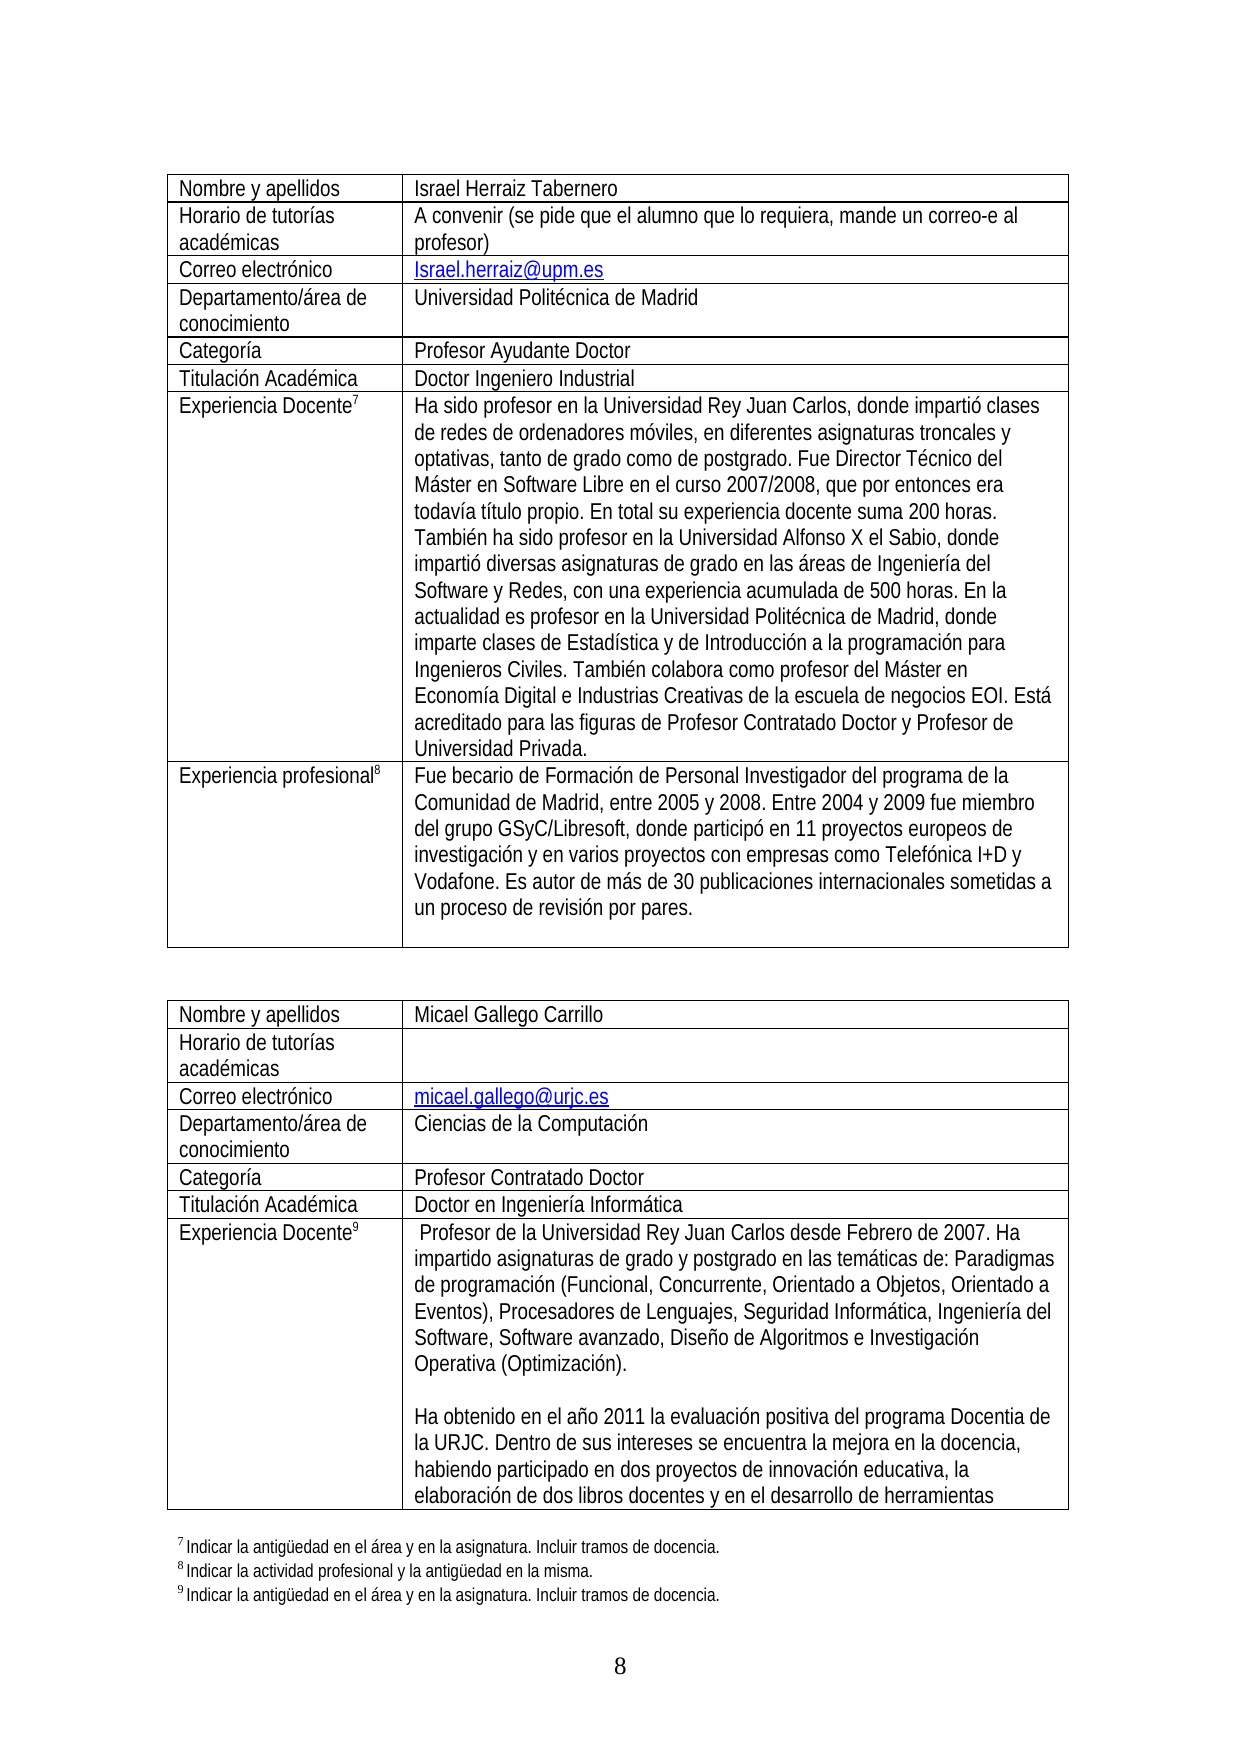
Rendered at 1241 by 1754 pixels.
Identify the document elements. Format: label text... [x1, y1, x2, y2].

table_cell Experiencia profesional [168, 762, 402, 947]
table_cell A convenir (se pide que el alumno que lo requiera, mande un correo-e al profesor) [403, 203, 1068, 255]
table_cell Israel.herraiz@upm.es [403, 256, 1068, 283]
table_cell Departamento/área de conocimiento [168, 284, 402, 336]
table_cell Doctor Ingeniero Industrial [403, 365, 1068, 391]
table_cell [403, 1029, 1068, 1082]
table_header Israel Herraiz Tabernero [403, 175, 1068, 201]
table_cell Doctor en Ingeniería Informática [403, 1191, 1068, 1217]
table_cell Horario de tutorías académicas [168, 203, 402, 255]
table_cell Universidad Politécnica de Madrid [403, 284, 1068, 336]
table_cell Correo electrónico [168, 256, 402, 283]
table_cell Correo electrónico [168, 1083, 402, 1109]
table_cell Profesor Ayudante Doctor [403, 338, 1068, 364]
table_cell Profesor Contratado Doctor [403, 1164, 1068, 1190]
table_cell Experiencia Docente [168, 1219, 402, 1508]
table_cell Ha sido profesor en la Universidad Rey Juan Carlos, donde impartió clases de redes de ordenadores móviles, en diferentes asignaturas troncales y optativas, tanto de grado como de postgrado. Fue Director Técnico del Máster en Software Libre en el curso 2007/2008, que por entonces era todavía título propio. En total su experiencia docente suma 200 horas. También ha sido profesor en la Universidad Alfonso X el Sabio, donde impartió diversas asignaturas de grado en las áreas de Ingeniería del Software y Redes, con una experiencia acumulada de 500 horas. En la actualidad es profesor en la Universidad Politécnica de Madrid, donde imparte clases de Estadística y de Introducción a la programación para Ingenieros Civiles. También colabora como profesor del Máster en Economía Digital e Industrias Creativas de la escuela de negocios EOI. Está acreditado para las figuras de Profesor Contratado Doctor y Profesor de Universidad Privada. [403, 392, 1068, 761]
table_header Micael Gallego Carrillo [403, 1001, 1068, 1028]
table_cell Titulación Académica [168, 1191, 402, 1217]
table_cell Titulación Académica [168, 365, 402, 391]
table_cell Fue becario de Formación de Personal Investigador del programa de la Comunidad de Madrid, entre 2005 y 2008. Entre 2004 y 2009 fue miembro del grupo GSyC/Libresoft, donde participó en 11 proyectos europeos de investigación y en varios proyectos con empresas como Telefónica I+D y Vodafone. Es autor de más de 30 publicaciones internacionales sometidas a un proceso de revisión por pares. [403, 762, 1068, 947]
table_cell Categoría [168, 1164, 402, 1190]
table_cell Experiencia Docente [168, 392, 402, 761]
table_cell Categoría [168, 338, 402, 364]
table_cell Profesor de la Universidad Rey Juan Carlos desde Febrero de 2007. Ha impartido asignaturas de grado y postgrado en las temáticas de: Paradigmas de programación (Funcional, Concurrente, Orientado a Objetos, Orientado a Eventos), Procesadores de Lenguajes, Seguridad Informática, Ingeniería del Software, Software avanzado, Diseño de Algoritmos e Investigación Operativa (Optimización). Ha obtenido en el año 2011 la evaluación positiva del programa Docentia de la URJC. Dentro de sus intereses se encuentra la mejora en la docencia, habiendo participado en dos proyectos de innovación educativa, la elaboración de dos libros docentes y en el desarrollo de herramientas [403, 1219, 1068, 1508]
table_cell Ciencias de la Computación [403, 1110, 1068, 1163]
table_cell Departamento/área de conocimiento [168, 1110, 402, 1163]
table_header Nombre y apellidos [168, 175, 402, 201]
table_cell Horario de tutorías académicas [168, 1029, 402, 1082]
table_cell micael.gallego@urjc.es [403, 1083, 1068, 1109]
table_header Nombre y apellidos [168, 1001, 402, 1028]
